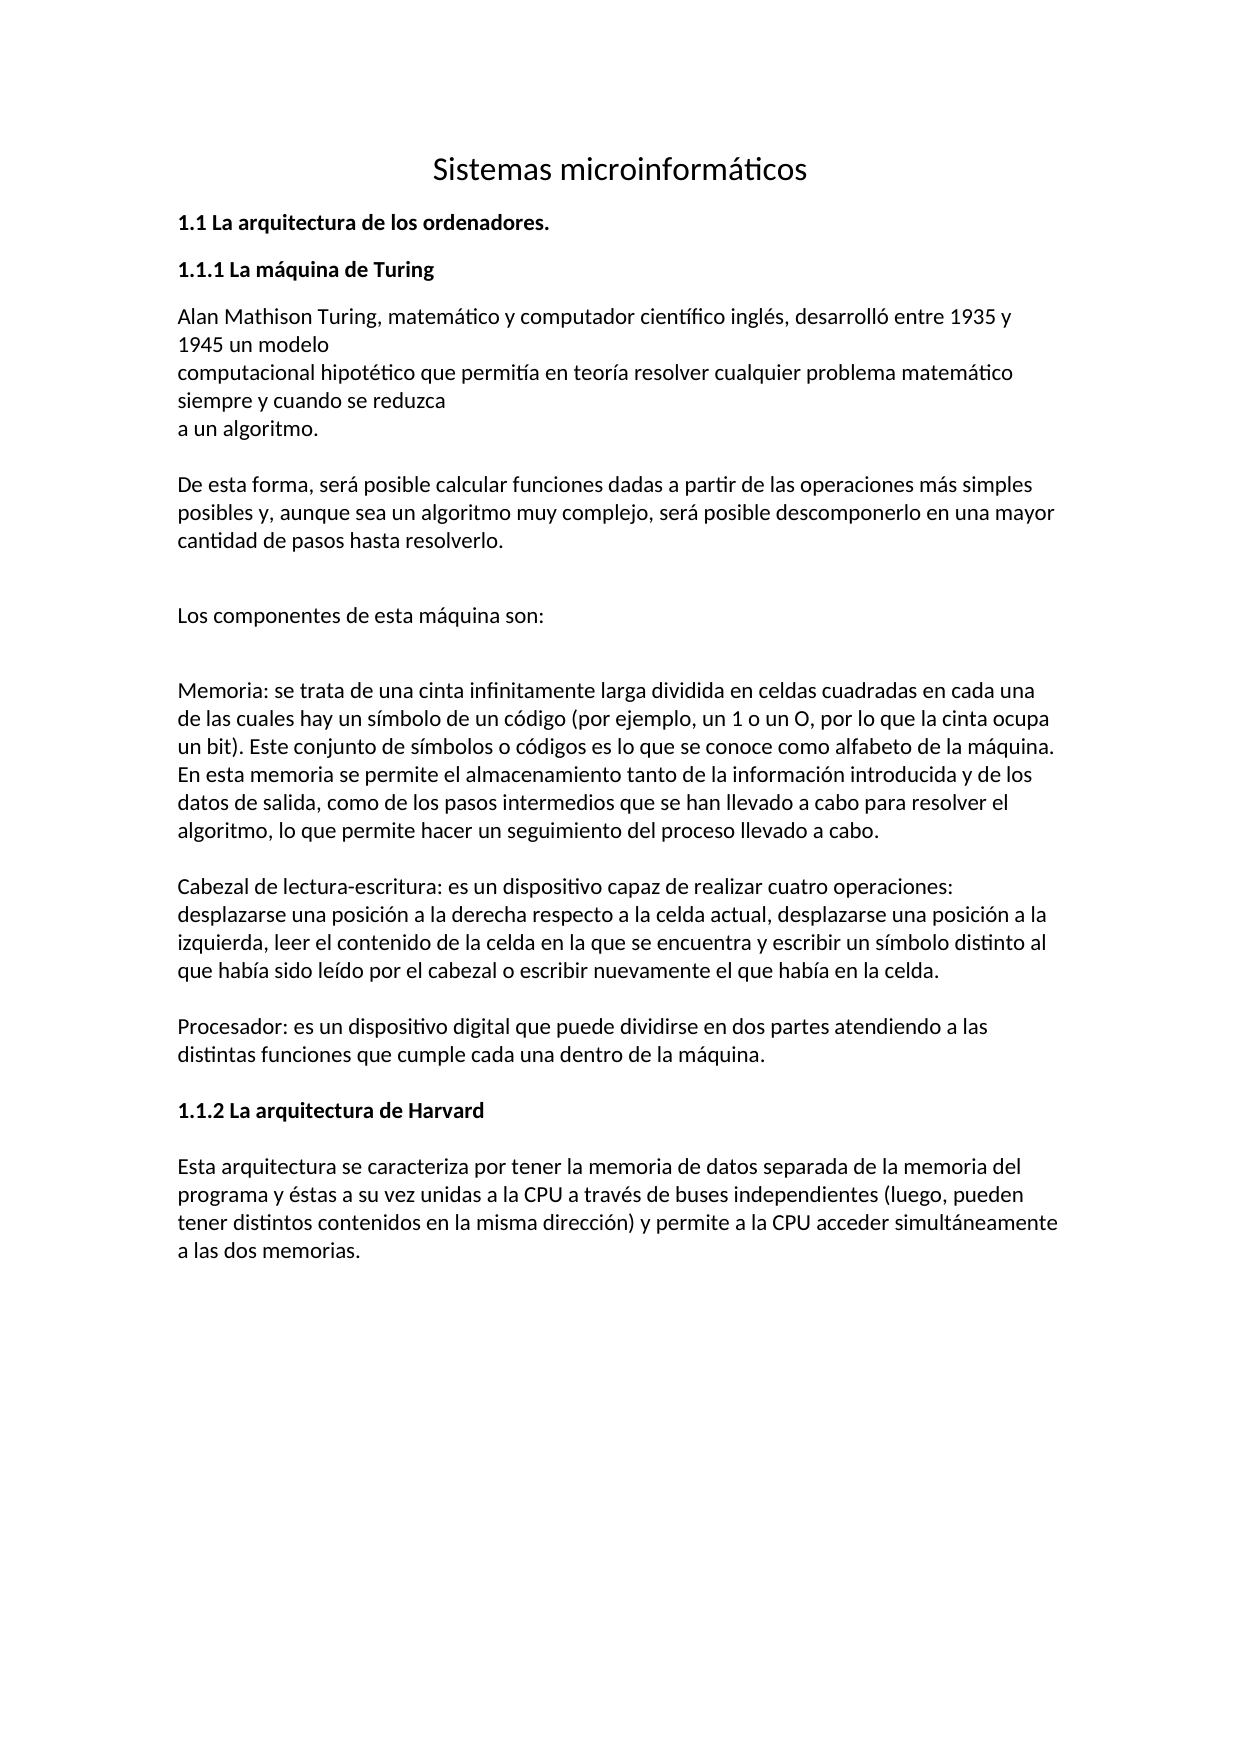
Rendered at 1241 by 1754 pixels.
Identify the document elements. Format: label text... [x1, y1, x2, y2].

text 1.1 La arquitectura de los ordenadores. [177, 208, 1063, 236]
text De esta forma, será posible calcular funciones dadas a partir de las operaciones más simples posibles y, aunque sea un algoritmo muy complejo, será posible descomponerlo en una mayor cantidad de pasos hasta resolverlo. [177, 470, 1063, 554]
text a un algoritmo. [177, 414, 1063, 442]
text 1.1.2 La arquitectura de Harvard [177, 1096, 1063, 1124]
text Memoria: se trata de una cinta infinitamente larga dividida en celdas cuadradas en cada una de las cuales hay un símbolo de un código (por ejemplo, un 1 o un O, por lo que la cinta ocupa un bit). Este conjunto de símbolos o códigos es lo que se conoce como alfabeto de la máquina. En esta memoria se permite el almacenamiento tanto de la información introducida y de los datos de salida, como de los pasos intermedios que se han llevado a cabo para resolver el algoritmo, lo que permite hacer un seguimiento del proceso llevado a cabo. [177, 676, 1063, 844]
text Los componentes de esta máquina son: [177, 601, 1063, 629]
text Alan Mathison Turing, matemático y computador científico inglés, desarrolló entre 1935 y 1945 un modelo [177, 302, 1063, 358]
text computacional hipotético que permitía en teoría resolver cualquier problema matemático siempre y cuando se reduzca [177, 358, 1063, 414]
text 1.1.1 La máquina de Turing [177, 255, 1063, 283]
text Cabezal de lectura-escritura: es un dispositivo capaz de realizar cuatro operaciones: desplazarse una posición a la derecha respecto a la celda actual, desplazarse una posición a la izquierda, leer el contenido de la celda en la que se encuentra y escribir un símbolo distinto al que había sido leído por el cabezal o escribir nuevamente el que había en la celda. [177, 872, 1063, 984]
text Esta arquitectura se caracteriza por tener la memoria de datos separada de la memoria del programa y éstas a su vez unidas a la CPU a través de buses independientes (luego, pueden tener distintos contenidos en la misma dirección) y permite a la CPU acceder simultáneamente a las dos memorias. [177, 1152, 1063, 1264]
text Procesador: es un dispositivo digital que puede dividirse en dos partes atendiendo a las distintas funciones que cumple cada una dentro de la máquina. [177, 1012, 1063, 1068]
text Sistemas microinformáticos [177, 148, 1063, 188]
